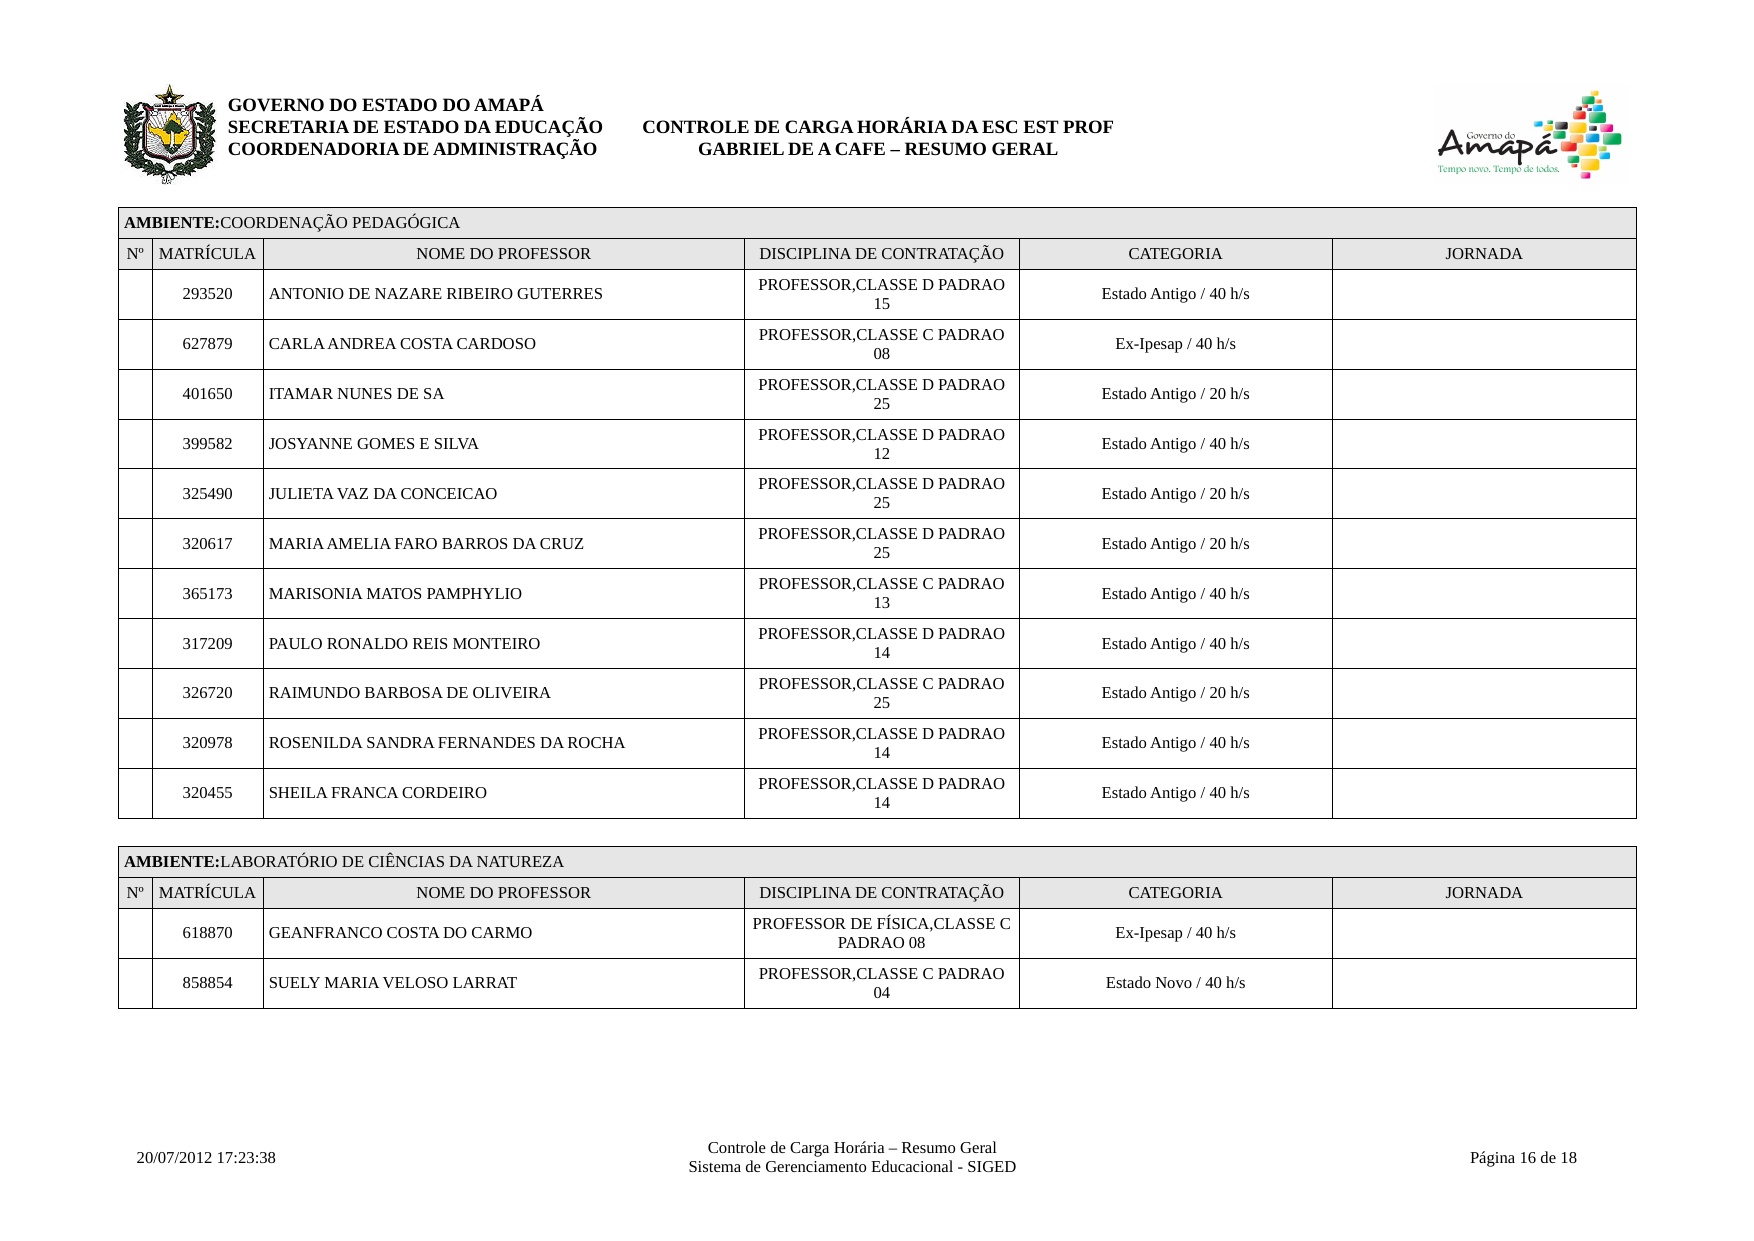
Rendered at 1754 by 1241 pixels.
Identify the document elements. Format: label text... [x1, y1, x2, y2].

table_cell PROFESSOR,CLASSE D PADRAO 14 [745, 769, 1019, 818]
table_cell [119, 519, 152, 568]
table_cell DISCIPLINA DE CONTRATAÇÃO [745, 878, 1019, 908]
table_cell [119, 669, 152, 718]
table_cell CATEGORIA [1020, 239, 1332, 269]
table_cell 293520 [153, 270, 263, 319]
table_cell PROFESSOR,CLASSE D PADRAO 25 [745, 519, 1019, 568]
table_cell CATEGORIA [1020, 878, 1332, 908]
table_cell MARIA AMELIA FARO BARROS DA CRUZ [264, 519, 744, 568]
table_cell [119, 320, 152, 368]
table_cell [1333, 619, 1636, 668]
table_cell SUELY MARIA VELOSO LARRAT [264, 959, 744, 1008]
table_cell PROFESSOR,CLASSE C PADRAO 13 [745, 569, 1019, 618]
table_cell MARISONIA MATOS PAMPHYLIO [264, 569, 744, 618]
table_cell [119, 619, 152, 668]
table_cell NOME DO PROFESSOR [264, 239, 744, 269]
table_cell PROFESSOR,CLASSE C PADRAO 04 [745, 959, 1019, 1008]
table_header AMBIENTE:COORDENAÇÃO PEDAGÓGICA [119, 208, 1636, 238]
table_cell [1333, 469, 1636, 518]
table_cell RAIMUNDO BARBOSA DE OLIVEIRA [264, 669, 744, 718]
picture [1433, 84, 1629, 185]
table_cell Estado Antigo / 40 h/s [1020, 719, 1332, 768]
table_cell [1333, 769, 1636, 818]
table_cell GEANFRANCO COSTA DO CARMO [264, 909, 744, 958]
table_cell MATRÍCULA [153, 239, 263, 269]
table_cell [119, 719, 152, 768]
table_cell 320978 [153, 719, 263, 768]
table_cell JOSYANNE GOMES E SILVA [264, 420, 744, 468]
table_cell [119, 959, 152, 1008]
table_cell [119, 569, 152, 618]
table_cell Estado Antigo / 40 h/s [1020, 420, 1332, 468]
table_cell [119, 769, 152, 818]
table_cell [119, 469, 152, 518]
table_cell PROFESSOR,CLASSE D PADRAO 12 [745, 420, 1019, 468]
table_cell [1333, 270, 1636, 319]
table_cell 365173 [153, 569, 263, 618]
table_cell NOME DO PROFESSOR [264, 878, 744, 908]
table_cell 325490 [153, 469, 263, 518]
table_cell PROFESSOR DE FÍSICA,CLASSE C PADRAO 08 [745, 909, 1019, 958]
table_cell [119, 909, 152, 958]
table_cell [1333, 320, 1636, 368]
table_cell [1333, 420, 1636, 468]
table_cell 320617 [153, 519, 263, 568]
table_cell ROSENILDA SANDRA FERNANDES DA ROCHA [264, 719, 744, 768]
table_cell [1333, 719, 1636, 768]
table_cell PROFESSOR,CLASSE C PADRAO 25 [745, 669, 1019, 718]
table_cell CARLA ANDREA COSTA CARDOSO [264, 320, 744, 368]
table_cell MATRÍCULA [153, 878, 263, 908]
table_cell [1333, 959, 1636, 1008]
table_cell [119, 270, 152, 319]
table_cell Estado Antigo / 40 h/s [1020, 270, 1332, 319]
table_cell Nº [119, 239, 152, 269]
table_cell PROFESSOR,CLASSE D PADRAO 14 [745, 619, 1019, 668]
table_cell PROFESSOR,CLASSE D PADRAO 14 [745, 719, 1019, 768]
table_cell PROFESSOR,CLASSE C PADRAO 08 [745, 320, 1019, 368]
table_cell PAULO RONALDO REIS MONTEIRO [264, 619, 744, 668]
table_cell Estado Antigo / 20 h/s [1020, 669, 1332, 718]
table_cell [119, 420, 152, 468]
table_cell Estado Antigo / 20 h/s [1020, 370, 1332, 418]
table_cell PROFESSOR,CLASSE D PADRAO 25 [745, 469, 1019, 518]
table_cell PROFESSOR,CLASSE D PADRAO 15 [745, 270, 1019, 319]
table_cell 317209 [153, 619, 263, 668]
table_cell 858854 [153, 959, 263, 1008]
table_cell Estado Antigo / 20 h/s [1020, 469, 1332, 518]
table_cell Estado Antigo / 40 h/s [1020, 569, 1332, 618]
table_cell Estado Novo / 40 h/s [1020, 959, 1332, 1008]
table_cell JULIETA VAZ DA CONCEICAO [264, 469, 744, 518]
table_cell [1333, 370, 1636, 418]
picture [123, 84, 218, 185]
table_cell 399582 [153, 420, 263, 468]
table_cell 618870 [153, 909, 263, 958]
table_cell [1333, 569, 1636, 618]
table_cell Ex-Ipesap / 40 h/s [1020, 320, 1332, 368]
table_cell ITAMAR NUNES DE SA [264, 370, 744, 418]
table_cell [119, 370, 152, 418]
table_cell PROFESSOR,CLASSE D PADRAO 25 [745, 370, 1019, 418]
table_cell SHEILA FRANCA CORDEIRO [264, 769, 744, 818]
table_cell 401650 [153, 370, 263, 418]
table_cell [1333, 519, 1636, 568]
table_cell Ex-Ipesap / 40 h/s [1020, 909, 1332, 958]
table_cell JORNADA [1333, 878, 1636, 908]
table_cell Estado Antigo / 40 h/s [1020, 769, 1332, 818]
table_cell 326720 [153, 669, 263, 718]
table_cell Nº [119, 878, 152, 908]
table_cell JORNADA [1333, 239, 1636, 269]
table_cell Estado Antigo / 40 h/s [1020, 619, 1332, 668]
table_cell 627879 [153, 320, 263, 368]
table_cell DISCIPLINA DE CONTRATAÇÃO [745, 239, 1019, 269]
table_cell Estado Antigo / 20 h/s [1020, 519, 1332, 568]
table_cell [1333, 669, 1636, 718]
table_header AMBIENTE:LABORATÓRIO DE CIÊNCIAS DA NATUREZA [119, 847, 1636, 877]
table_cell 320455 [153, 769, 263, 818]
table_cell ANTONIO DE NAZARE RIBEIRO GUTERRES [264, 270, 744, 319]
table_cell [1333, 909, 1636, 958]
